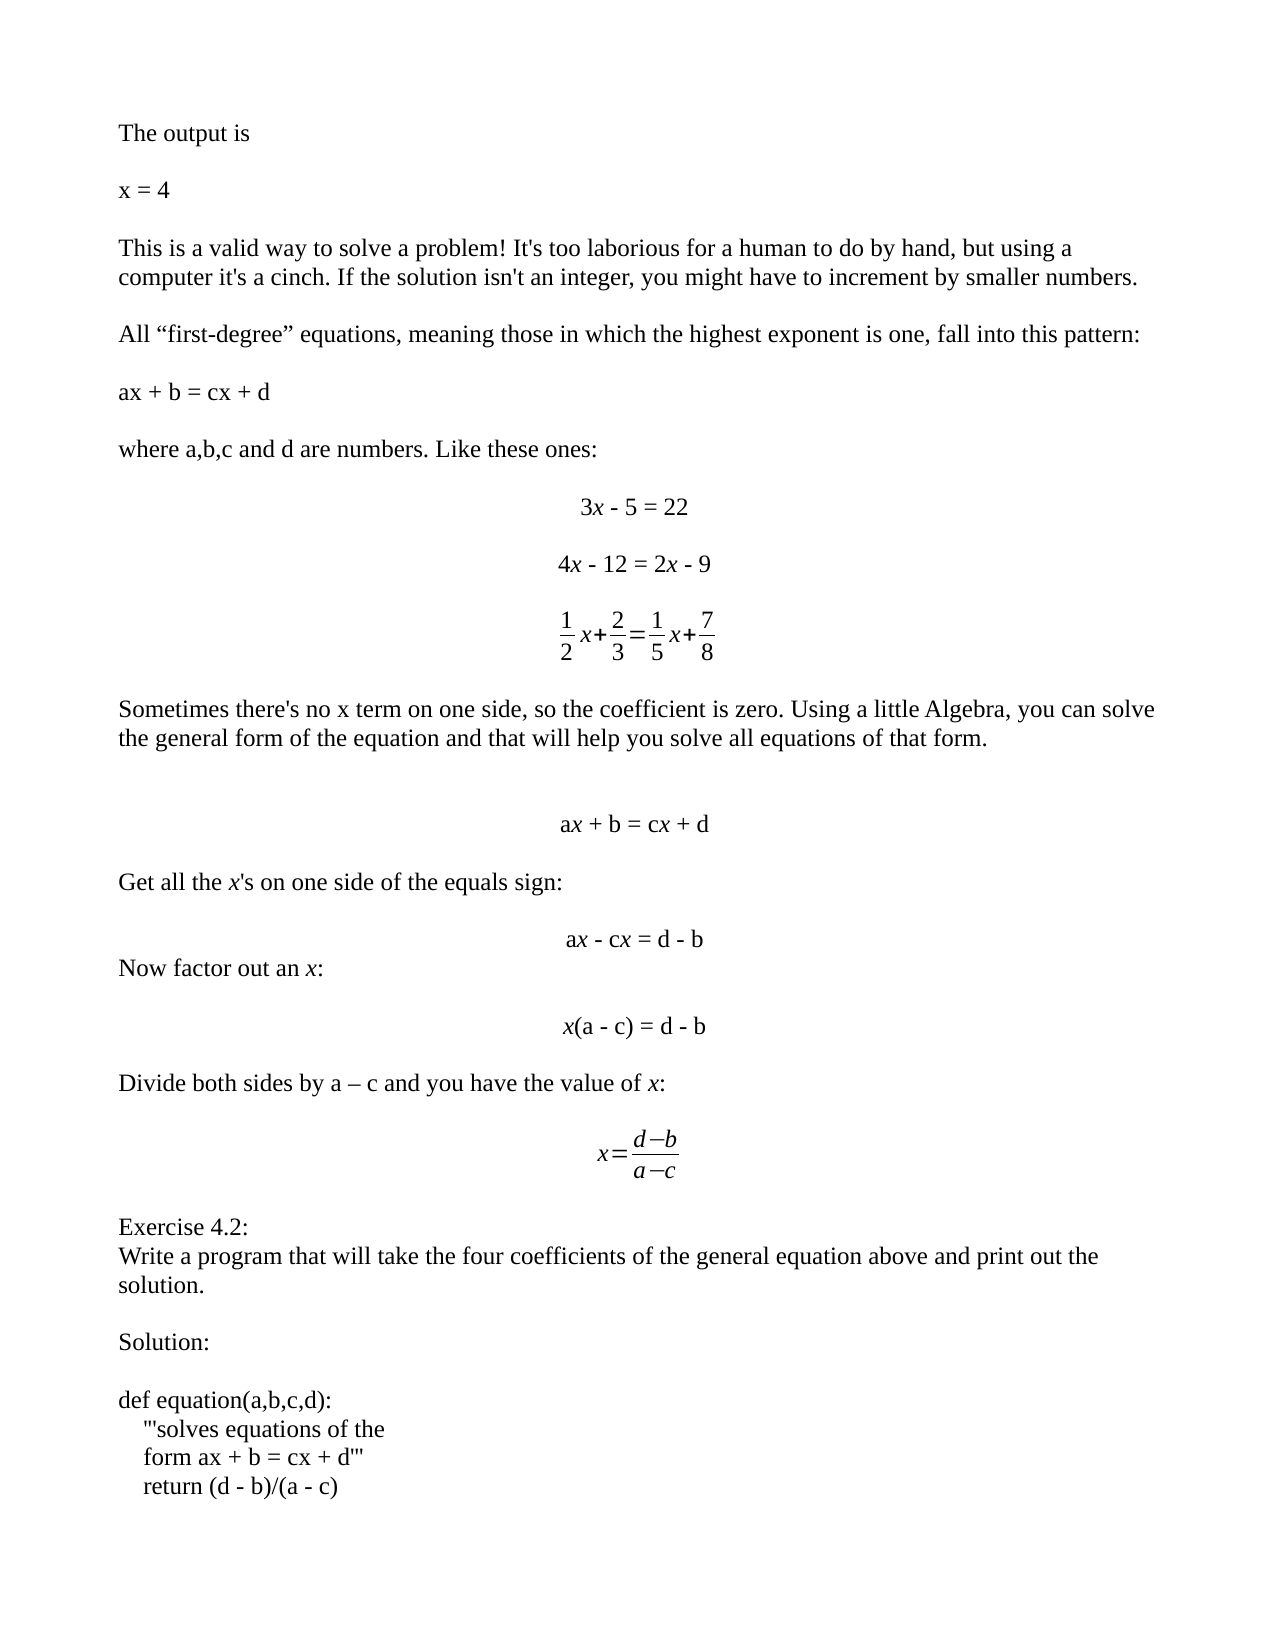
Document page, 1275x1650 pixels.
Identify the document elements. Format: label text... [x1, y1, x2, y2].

text form ax + b = cx + d''' [118, 1442, 1157, 1471]
text def equation(a,b,c,d): [118, 1385, 1157, 1414]
text Divide both sides by a – c and you have the value of x: [118, 1068, 1157, 1097]
text The output is [118, 118, 1157, 147]
text return (d - b)/(a - c) [118, 1471, 1157, 1500]
text Exercise 4.2: [118, 1212, 1157, 1241]
text x(a - c) = d - b [118, 1011, 1157, 1039]
text 4x - 12 = 2x - 9 [118, 549, 1157, 578]
text This is a valid way to solve a problem! It's too laborious for a human to do by hand, but using a computer it's a cinch. If the solution isn't an integer, you might have to increment by smaller numbers. [118, 233, 1157, 291]
text Now factor out an x: [118, 953, 1157, 982]
text ax - cx = d - b [118, 924, 1157, 953]
text Solution: [118, 1327, 1157, 1356]
text Write a program that will take the four coefficients of the general equation above and print out the solution. [118, 1241, 1157, 1299]
text ax + b = cx + d [118, 809, 1157, 838]
text 3x - 5 = 22 [118, 492, 1157, 521]
text Get all the x's on one side of the equals sign: [118, 867, 1157, 896]
text Sometimes there's no x term on one side, so the coefficient is zero. Using a little Algebra, you can solve the general form of the equation and that will help you solve all equations of that form. [118, 694, 1157, 752]
text ax + b = cx + d [118, 377, 1157, 406]
text x = 4 [118, 176, 1157, 204]
text where a,b,c and d are numbers. Like these ones: [118, 434, 1157, 463]
text All “first-degree” equations, meaning those in which the highest exponent is one, fall into this pattern: [118, 319, 1157, 348]
text '''solves equations of the [118, 1414, 1157, 1442]
